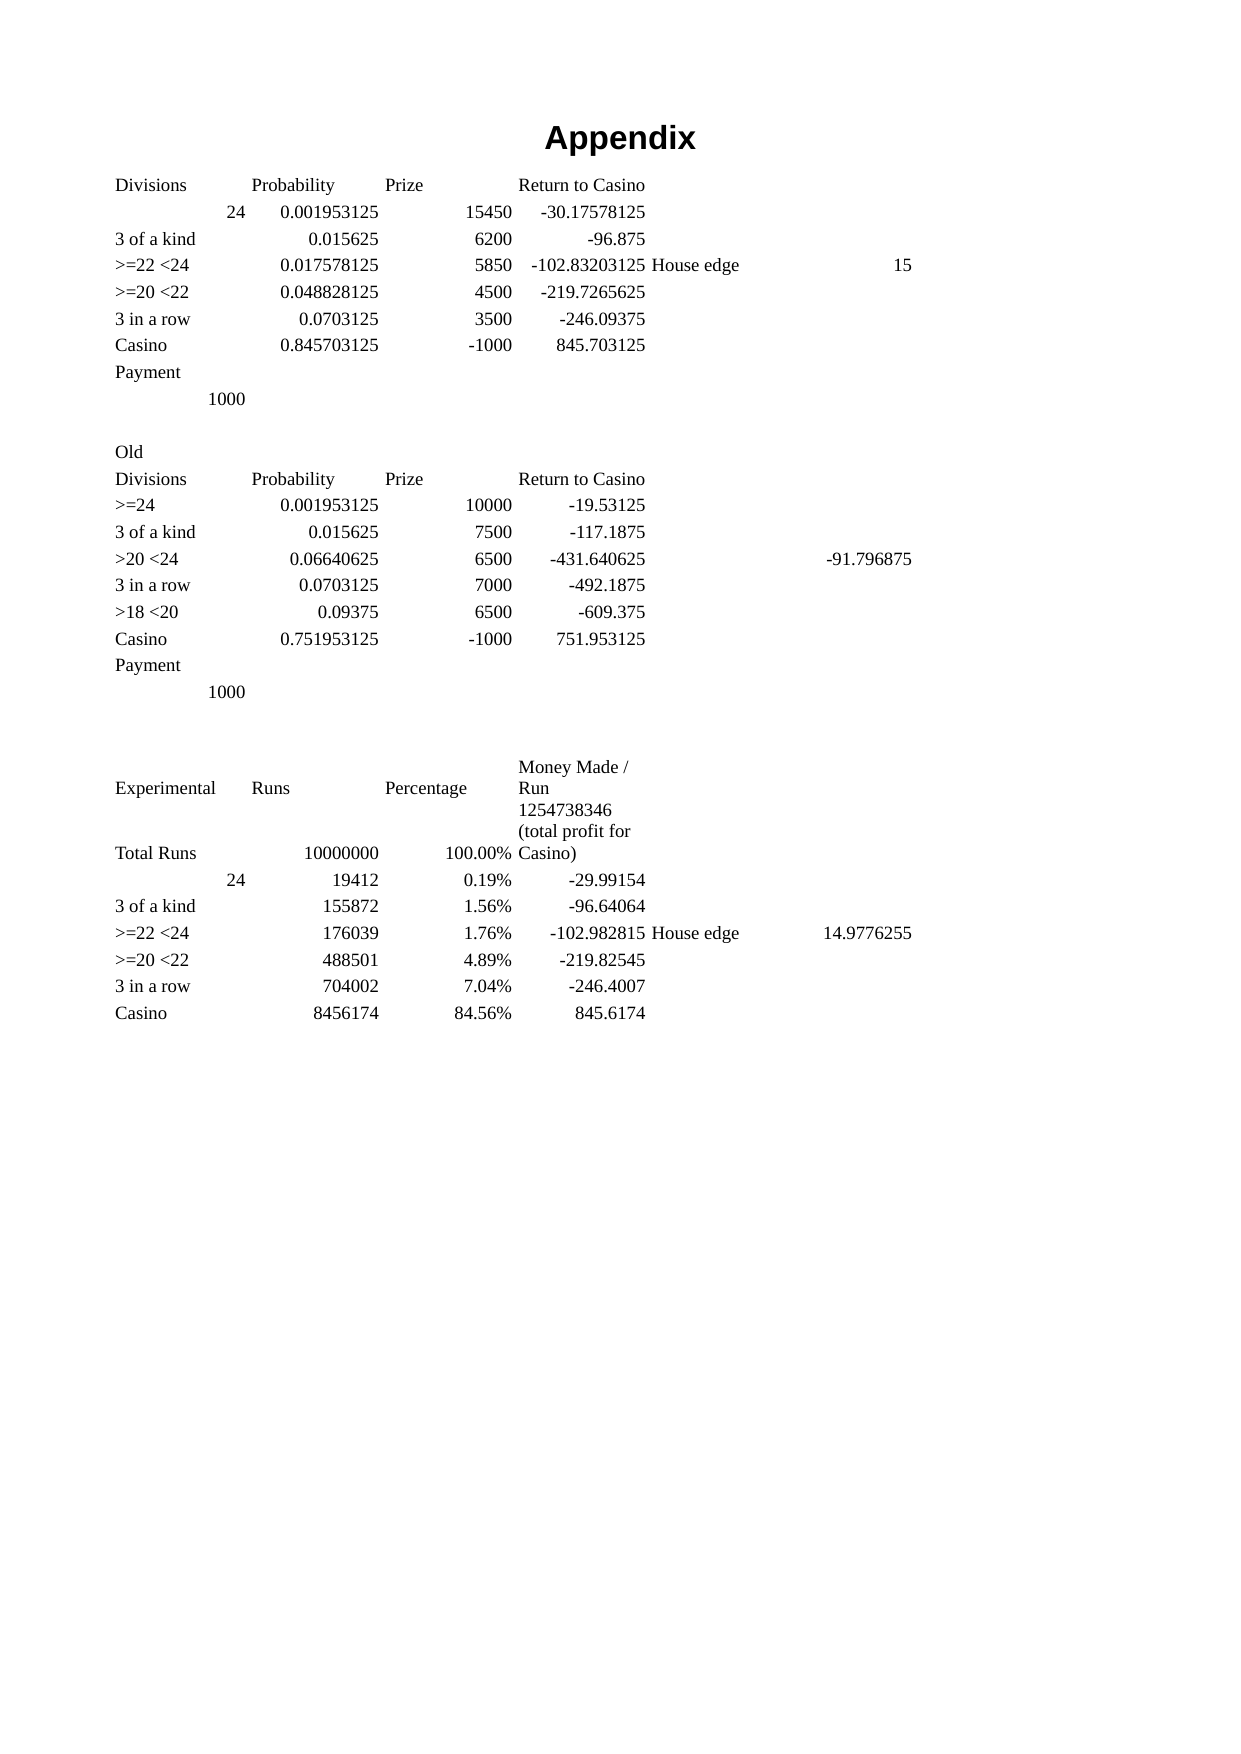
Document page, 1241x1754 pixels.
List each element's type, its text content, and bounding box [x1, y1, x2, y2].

table_cell 24 [112, 864, 248, 890]
table_cell [248, 383, 382, 409]
table_header Prize [382, 169, 515, 196]
table_cell [382, 436, 515, 462]
table_cell Payment [112, 356, 248, 382]
table_cell -219.7265625 [515, 276, 648, 302]
table_cell [515, 649, 648, 676]
table_cell Old [112, 436, 248, 462]
table_cell [648, 223, 782, 249]
table_cell [648, 329, 782, 356]
table_cell [782, 890, 915, 917]
table_cell 24 [112, 196, 248, 222]
table_cell [515, 436, 648, 462]
table_cell 845.6174 [515, 997, 648, 1023]
table_cell [782, 409, 915, 436]
table_cell 0.017578125 [248, 249, 382, 276]
table_cell [782, 223, 915, 249]
table_cell 751.953125 [515, 623, 648, 649]
table_cell [915, 303, 1048, 329]
table_cell [915, 729, 1048, 756]
table_cell 0.19% [382, 864, 515, 890]
table_cell [915, 917, 1048, 943]
table_cell 14.9776255 [782, 917, 915, 943]
table_cell -102.982815 [515, 917, 648, 943]
table_cell [915, 997, 1048, 1023]
table_cell [915, 436, 1048, 462]
table_cell -1000 [382, 623, 515, 649]
table_cell 3 of a kind [112, 223, 248, 249]
table_cell [915, 1024, 1048, 1050]
table_cell Casino [112, 623, 248, 649]
table_cell [515, 703, 648, 729]
table_cell 7500 [382, 516, 515, 542]
table_cell [915, 276, 1048, 302]
table_cell [248, 436, 382, 462]
table_cell [382, 676, 515, 702]
table_header [648, 169, 782, 196]
table_cell [782, 329, 915, 356]
table_cell [648, 703, 782, 729]
table_cell 3 in a row [112, 970, 248, 997]
table_cell Return to Casino [515, 463, 648, 489]
table_cell Casino [112, 997, 248, 1023]
table_cell [648, 516, 782, 542]
table_cell [382, 356, 515, 382]
table_cell 100.00% [382, 799, 515, 863]
table_cell Total Runs [112, 799, 248, 863]
table_cell [915, 944, 1048, 970]
table_cell [648, 596, 782, 622]
table_cell >=22 <24 [112, 917, 248, 943]
table_cell -1000 [382, 329, 515, 356]
table_cell 0.845703125 [248, 329, 382, 356]
table_cell [648, 890, 782, 917]
table_cell 7.04% [382, 970, 515, 997]
table_cell -492.1875 [515, 569, 648, 596]
table_cell [112, 409, 248, 436]
table_cell [382, 703, 515, 729]
table_cell Prize [382, 463, 515, 489]
table_cell >=20 <22 [112, 276, 248, 302]
table_cell [248, 1024, 382, 1050]
table_cell 0.751953125 [248, 623, 382, 649]
table_cell -219.82545 [515, 944, 648, 970]
table_cell 0.001953125 [248, 196, 382, 222]
table_cell -246.4007 [515, 970, 648, 997]
table_cell [648, 1024, 782, 1050]
table_cell 10000 [382, 489, 515, 516]
table_cell [915, 864, 1048, 890]
table_cell [515, 729, 648, 756]
table_cell [782, 196, 915, 222]
table_cell [915, 223, 1048, 249]
table_cell [248, 649, 382, 676]
table_header Divisions [112, 169, 248, 196]
table_cell [648, 356, 782, 382]
table_cell [915, 703, 1048, 729]
table_cell Experimental [112, 756, 248, 799]
table_cell [782, 799, 915, 863]
table_cell [915, 799, 1048, 863]
table_cell [782, 569, 915, 596]
table_cell [782, 649, 915, 676]
table_cell [648, 970, 782, 997]
table_cell 1254738346 (total profit for Casino) [515, 799, 648, 863]
table_cell -29.99154 [515, 864, 648, 890]
table_cell Percentage [382, 756, 515, 799]
table_cell [915, 970, 1048, 997]
table_cell 3 of a kind [112, 516, 248, 542]
table_cell 7000 [382, 569, 515, 596]
table_cell [915, 329, 1048, 356]
table_cell >20 <24 [112, 543, 248, 569]
table_cell [648, 623, 782, 649]
table_cell 0.09375 [248, 596, 382, 622]
table_cell [915, 756, 1048, 799]
table_cell 4.89% [382, 944, 515, 970]
table_cell [648, 676, 782, 702]
table_cell [112, 729, 248, 756]
table_cell 0.06640625 [248, 543, 382, 569]
table_cell [915, 649, 1048, 676]
text Appendix [118, 118, 1122, 157]
table_cell Money Made / Run [515, 756, 648, 799]
table_cell 1.76% [382, 917, 515, 943]
table_cell Probability [248, 463, 382, 489]
table_cell 5850 [382, 249, 515, 276]
table_cell -609.375 [515, 596, 648, 622]
table_cell 3 in a row [112, 303, 248, 329]
table_cell 10000000 [248, 799, 382, 863]
table_cell [648, 463, 782, 489]
table_cell 0.0703125 [248, 303, 382, 329]
table_cell 1.56% [382, 890, 515, 917]
table_cell [648, 409, 782, 436]
table_cell [248, 356, 382, 382]
table_cell [782, 276, 915, 302]
table_cell [782, 596, 915, 622]
table_cell [382, 1024, 515, 1050]
table_cell Runs [248, 756, 382, 799]
table_cell [648, 436, 782, 462]
table_cell [648, 944, 782, 970]
table_cell -117.1875 [515, 516, 648, 542]
table_cell [648, 196, 782, 222]
table_cell Casino [112, 329, 248, 356]
table_cell 3 of a kind [112, 890, 248, 917]
table_cell House edge [648, 249, 782, 276]
table_cell [915, 569, 1048, 596]
table_cell [515, 1024, 648, 1050]
table_cell 176039 [248, 917, 382, 943]
table_header Return to Casino [515, 169, 648, 196]
table_cell >=24 [112, 489, 248, 516]
table_cell [782, 997, 915, 1023]
table_cell 3 in a row [112, 569, 248, 596]
table_cell [915, 356, 1048, 382]
table_cell Payment [112, 649, 248, 676]
table_cell [915, 596, 1048, 622]
table_cell [782, 356, 915, 382]
table_cell -30.17578125 [515, 196, 648, 222]
table_cell 0.015625 [248, 516, 382, 542]
table_cell -246.09375 [515, 303, 648, 329]
table_cell [782, 970, 915, 997]
table_cell >=20 <22 [112, 944, 248, 970]
table_cell [915, 489, 1048, 516]
table_cell [648, 303, 782, 329]
table_cell 6200 [382, 223, 515, 249]
table_cell 6500 [382, 543, 515, 569]
table_cell 845.703125 [515, 329, 648, 356]
table_cell [515, 409, 648, 436]
table_cell [915, 676, 1048, 702]
table_cell [782, 944, 915, 970]
table_cell [248, 729, 382, 756]
table_cell [382, 729, 515, 756]
table_cell -96.875 [515, 223, 648, 249]
table_cell -91.796875 [782, 543, 915, 569]
table_cell [515, 383, 648, 409]
table_cell [782, 864, 915, 890]
table_cell [782, 703, 915, 729]
table_cell [782, 1024, 915, 1050]
table_cell [648, 864, 782, 890]
table_cell [648, 543, 782, 569]
table_cell 488501 [248, 944, 382, 970]
table_cell 704002 [248, 970, 382, 997]
table_cell [782, 383, 915, 409]
table_cell [782, 489, 915, 516]
table_cell [782, 676, 915, 702]
table_cell [648, 729, 782, 756]
table_cell 3500 [382, 303, 515, 329]
table_cell [782, 516, 915, 542]
table_cell [915, 196, 1048, 222]
table_header Probability [248, 169, 382, 196]
table_cell >18 <20 [112, 596, 248, 622]
table_cell 8456174 [248, 997, 382, 1023]
table_cell 1000 [112, 383, 248, 409]
table_cell [648, 649, 782, 676]
table_cell [915, 383, 1048, 409]
table_cell [915, 543, 1048, 569]
table_cell 15450 [382, 196, 515, 222]
table_cell [648, 489, 782, 516]
table_cell [915, 516, 1048, 542]
table_cell [915, 409, 1048, 436]
table_cell House edge [648, 917, 782, 943]
table_cell [248, 703, 382, 729]
table_cell [915, 890, 1048, 917]
table_cell [648, 276, 782, 302]
table_cell [782, 463, 915, 489]
table_cell [112, 703, 248, 729]
table_cell 15 [782, 249, 915, 276]
table_cell -19.53125 [515, 489, 648, 516]
table_cell [248, 676, 382, 702]
table_cell [648, 756, 782, 799]
table_cell >=22 <24 [112, 249, 248, 276]
table_cell 0.048828125 [248, 276, 382, 302]
table_cell [515, 676, 648, 702]
table_header [782, 169, 915, 196]
table_header [915, 169, 1048, 196]
table_cell [382, 649, 515, 676]
table_cell 0.0703125 [248, 569, 382, 596]
table_cell 0.015625 [248, 223, 382, 249]
table_cell 155872 [248, 890, 382, 917]
table_cell [915, 623, 1048, 649]
table_cell [648, 997, 782, 1023]
table_cell [782, 436, 915, 462]
table_cell [915, 249, 1048, 276]
table_cell 19412 [248, 864, 382, 890]
table_cell [915, 463, 1048, 489]
table_cell 0.001953125 [248, 489, 382, 516]
table_cell [648, 799, 782, 863]
table_cell [382, 383, 515, 409]
table_cell 6500 [382, 596, 515, 622]
table_cell [648, 569, 782, 596]
table_cell 1000 [112, 676, 248, 702]
table_cell -102.83203125 [515, 249, 648, 276]
table_cell 84.56% [382, 997, 515, 1023]
table_cell -96.64064 [515, 890, 648, 917]
table_cell [112, 1024, 248, 1050]
table_cell [782, 623, 915, 649]
table_cell [782, 729, 915, 756]
table_cell [648, 383, 782, 409]
table_cell 4500 [382, 276, 515, 302]
table_cell [248, 409, 382, 436]
table_cell [782, 303, 915, 329]
table_cell [382, 409, 515, 436]
table_cell [515, 356, 648, 382]
table_cell -431.640625 [515, 543, 648, 569]
table_cell Divisions [112, 463, 248, 489]
table_cell [782, 756, 915, 799]
